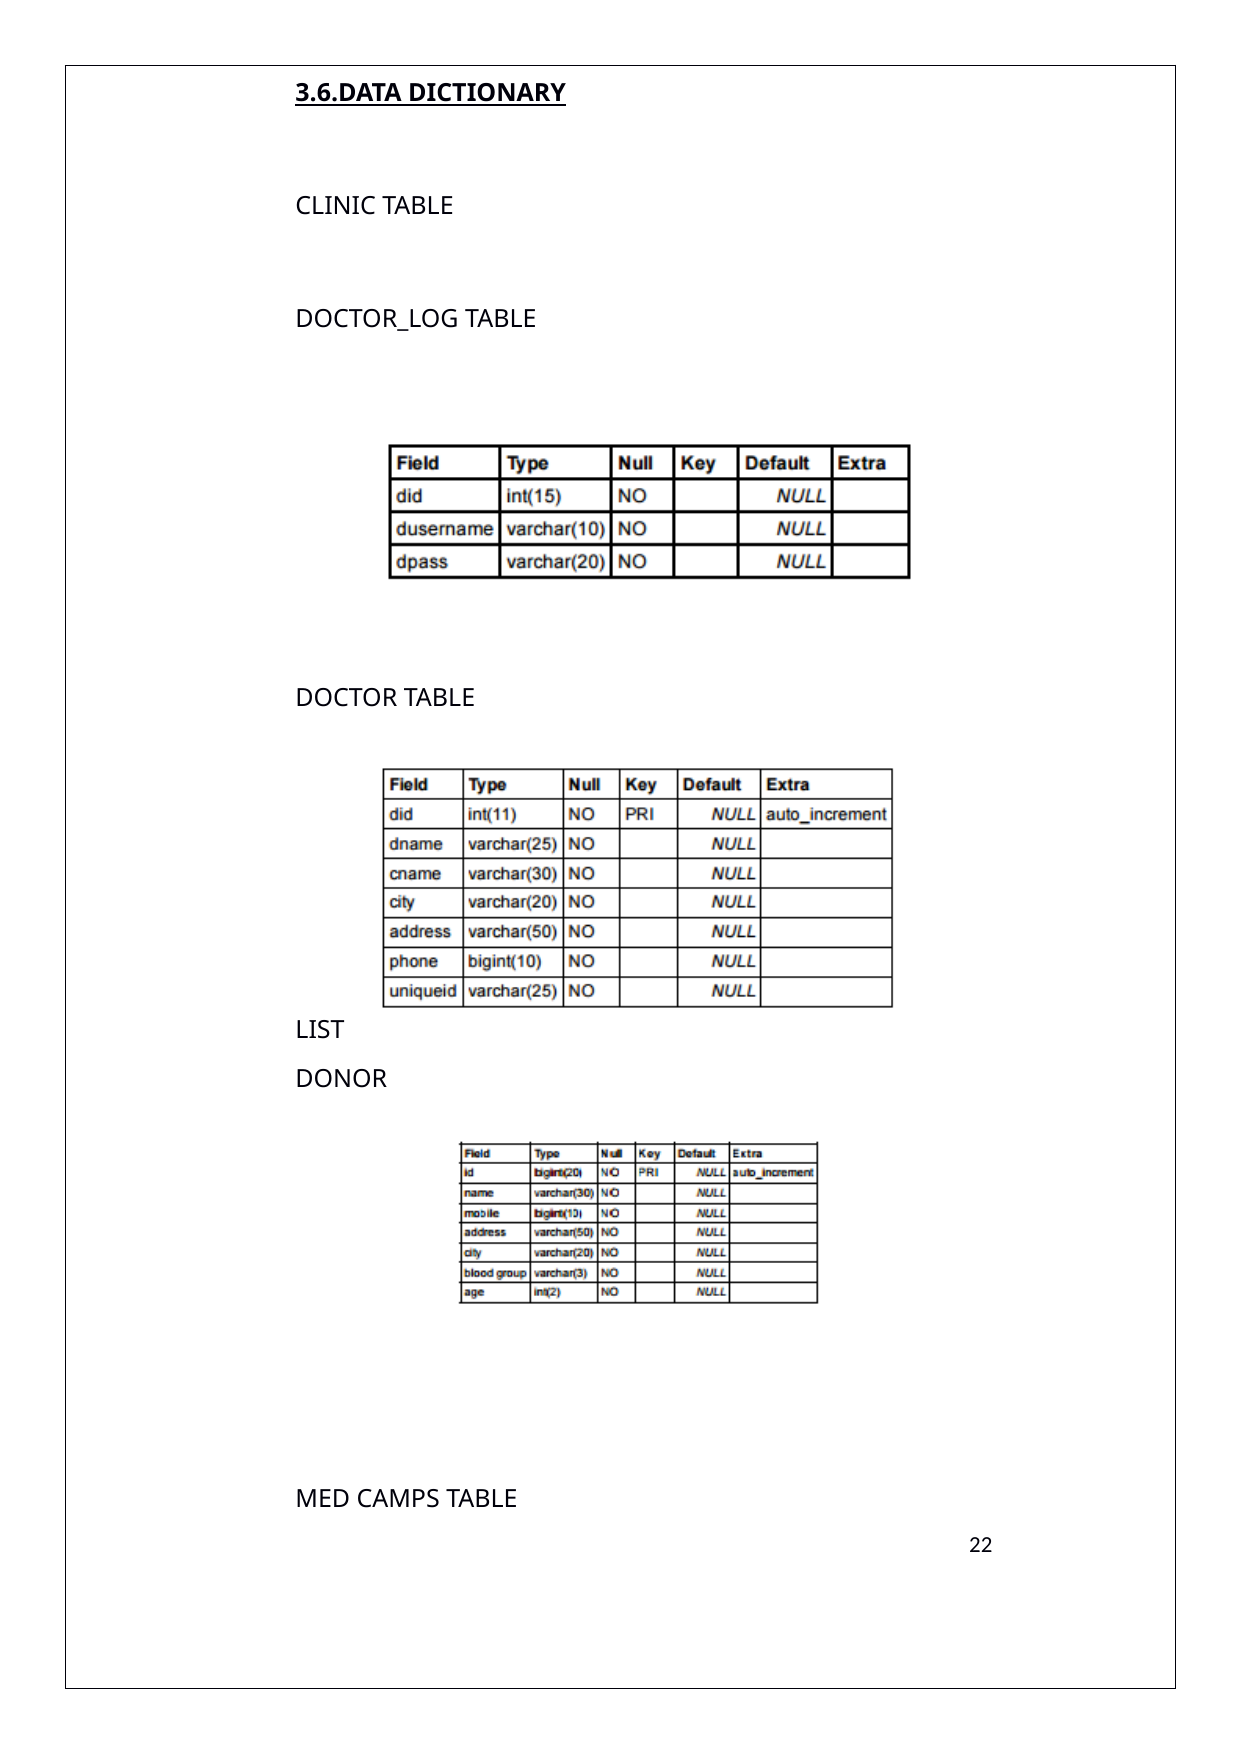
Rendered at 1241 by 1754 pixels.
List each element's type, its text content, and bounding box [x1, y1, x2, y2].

text LIST DONOR [295, 1011, 992, 1095]
text DOCTOR TABLE [295, 679, 992, 713]
text MED CAMPS TABLE [295, 1481, 992, 1515]
text CLINIC TABLE [295, 188, 992, 222]
text DOCTOR_LOG TABLE [295, 301, 992, 335]
list 3.6.DATA DICTIONARY [295, 75, 992, 109]
